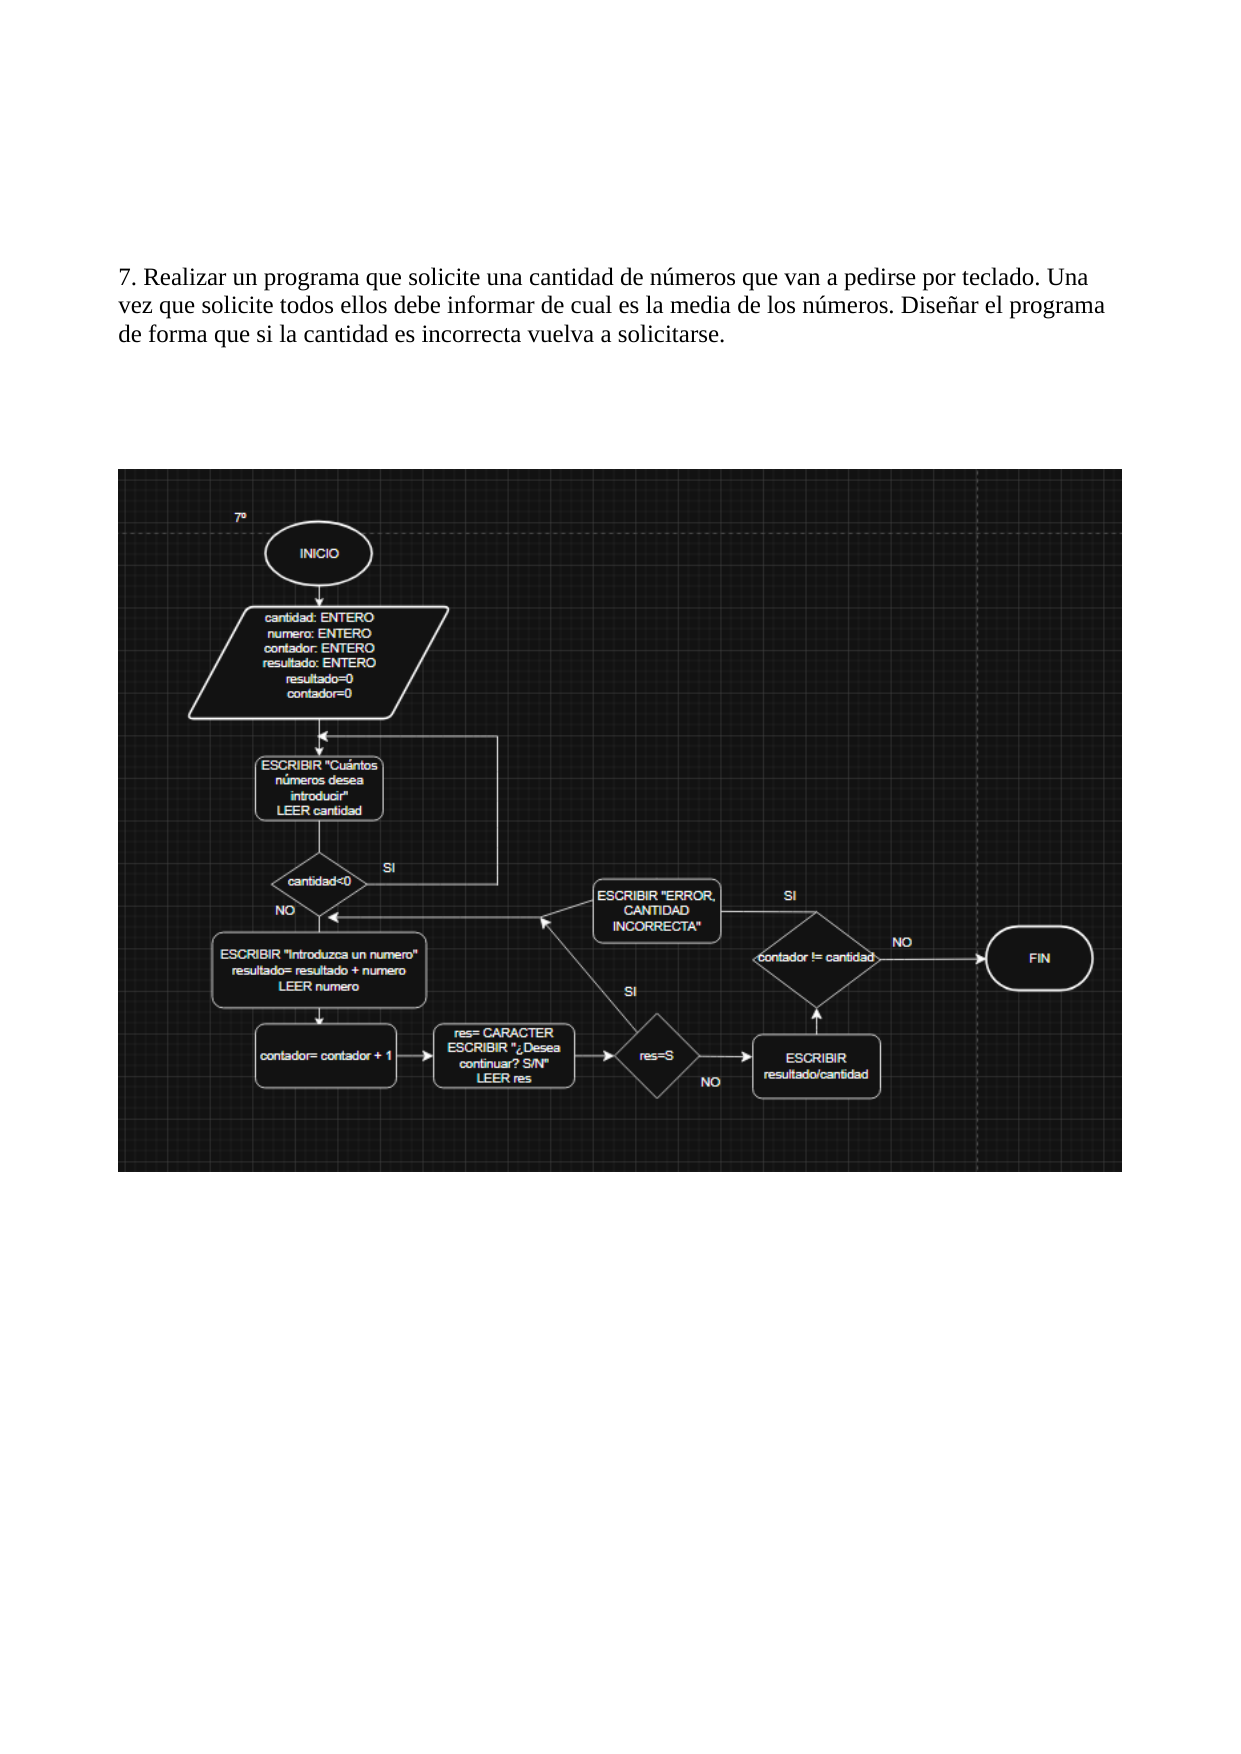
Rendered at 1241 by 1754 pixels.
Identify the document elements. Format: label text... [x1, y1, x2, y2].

text 7. Realizar un programa que solicite una cantidad de números que van a pedirse por teclado. Una vez que solicite todos ellos debe informar de cual es la media de los números. Diseñar el programa de forma que si la cantidad es incorrecta vuelva a solicitarse. [118, 262, 1122, 348]
picture [118, 469, 1122, 1172]
